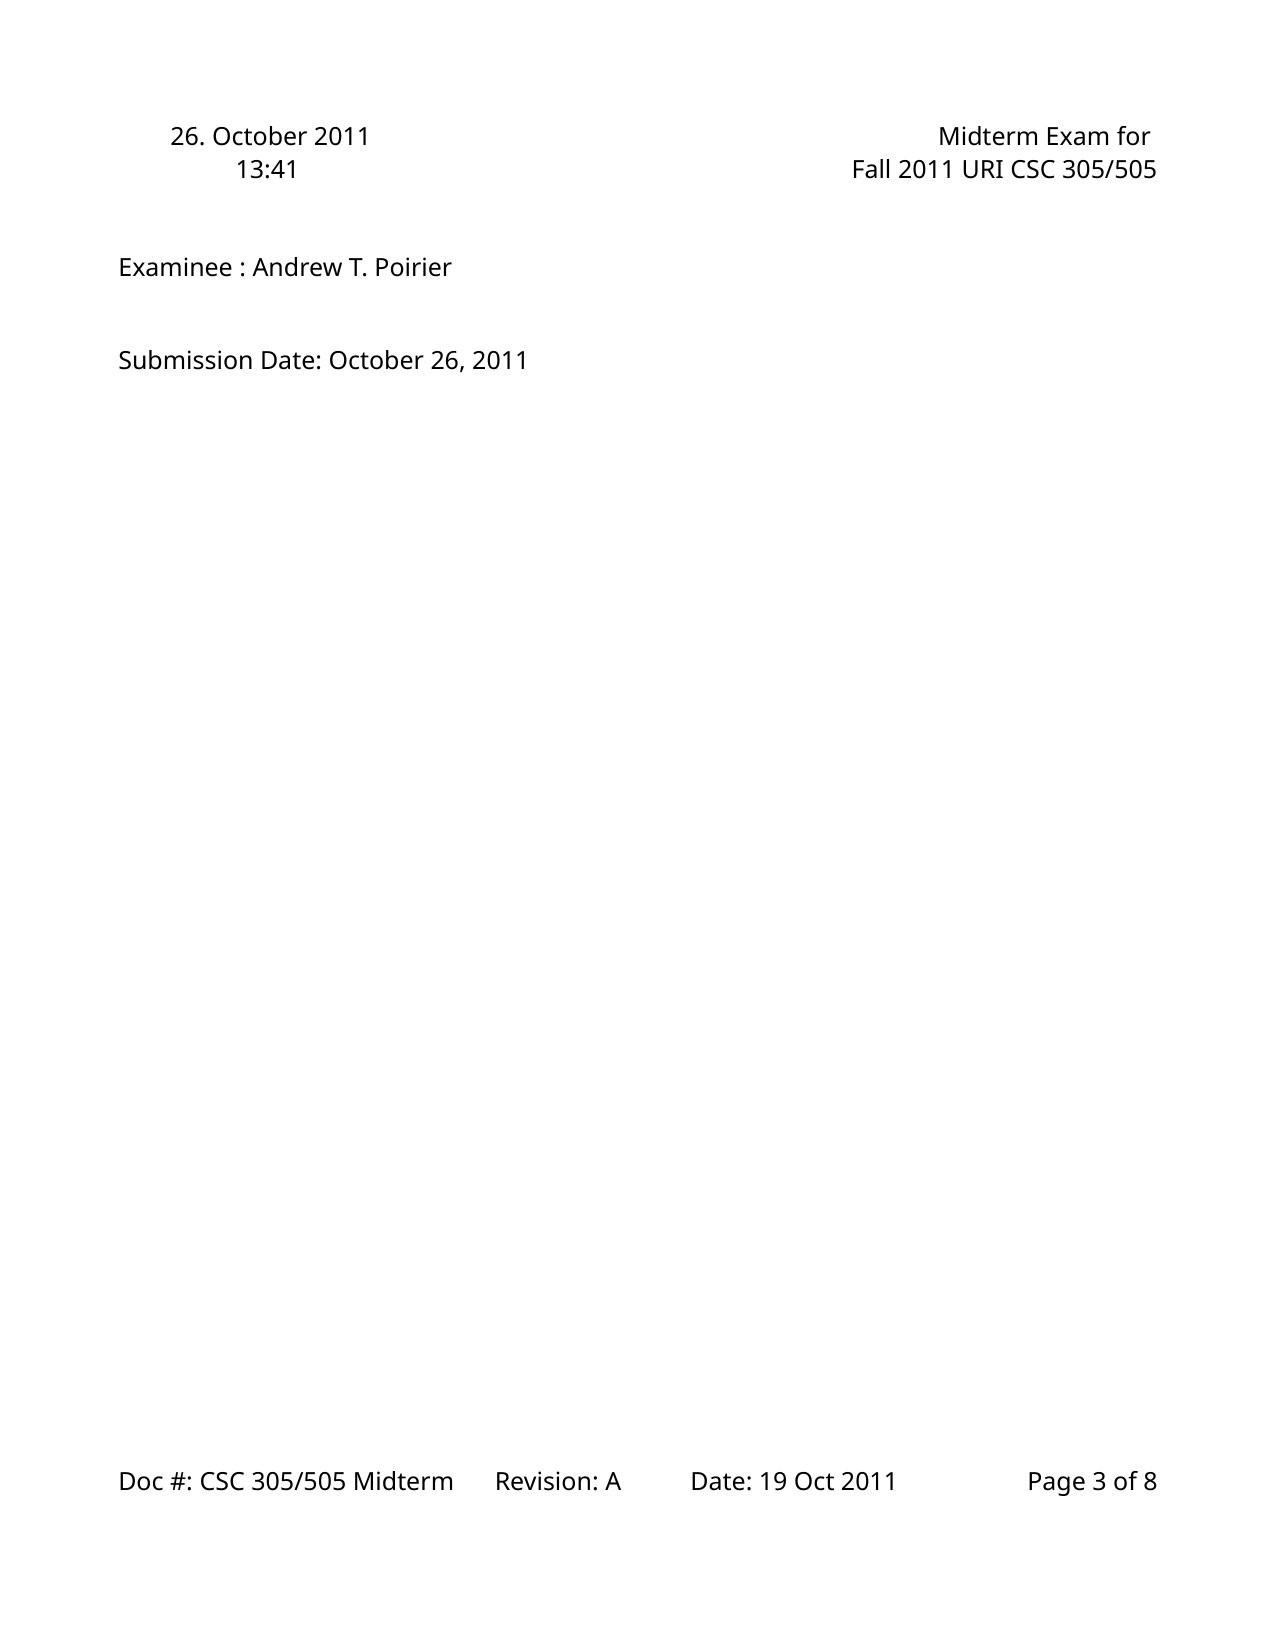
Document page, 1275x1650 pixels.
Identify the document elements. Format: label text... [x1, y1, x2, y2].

text Submission Date: October 26, 2011 [118, 343, 1157, 377]
text Examinee : Andrew T. Poirier [118, 250, 1157, 284]
